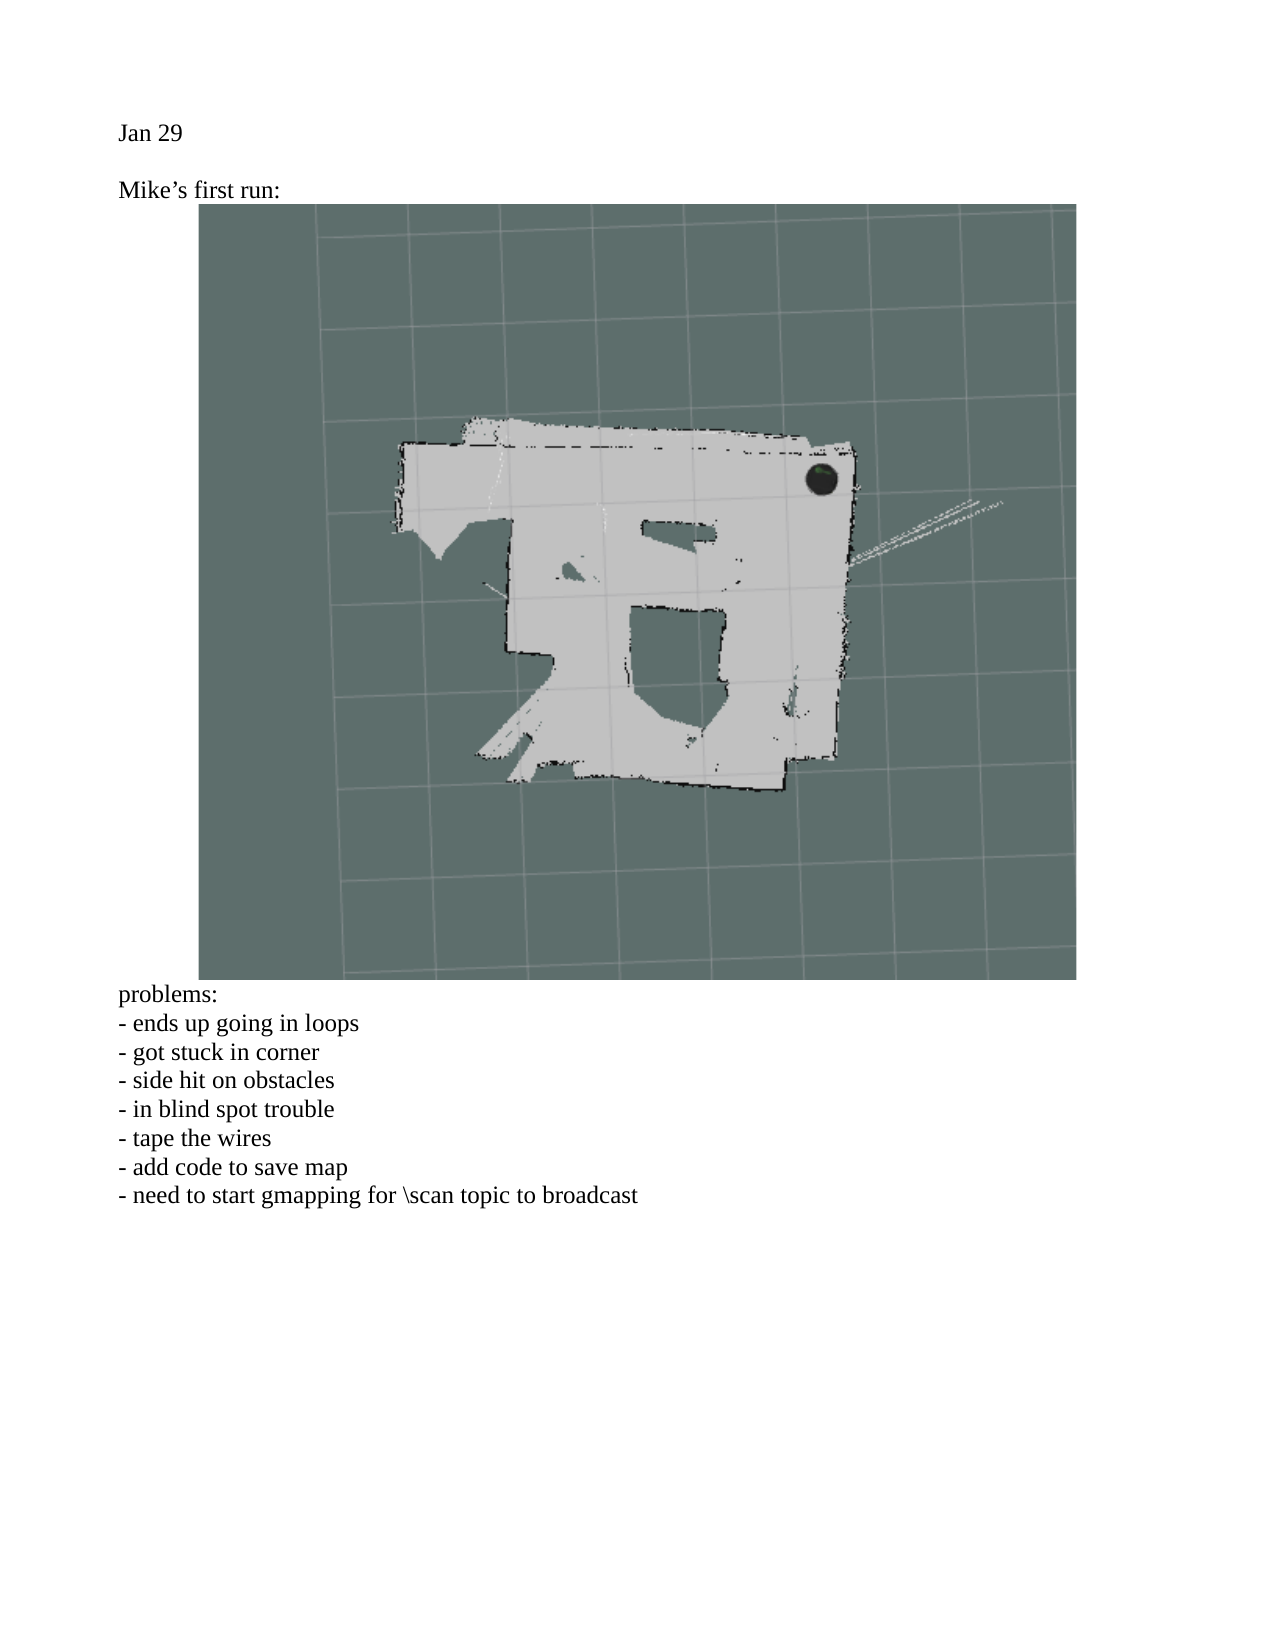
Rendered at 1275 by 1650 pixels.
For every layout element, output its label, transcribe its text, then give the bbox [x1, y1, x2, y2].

text Jan 29 [118, 118, 1157, 147]
text - ends up going in loops [118, 1008, 1157, 1037]
text - got stuck in corner [118, 1037, 1157, 1066]
text - need to start gmapping for \scan topic to broadcast [118, 1181, 1157, 1209]
text Mike’s first run: [118, 176, 1157, 204]
text - add code to save map [118, 1152, 1157, 1181]
text problems: [118, 204, 1157, 1008]
picture [198, 204, 1077, 980]
text - in blind spot trouble [118, 1094, 1157, 1123]
text - tape the wires [118, 1123, 1157, 1152]
text - side hit on obstacles [118, 1066, 1157, 1094]
